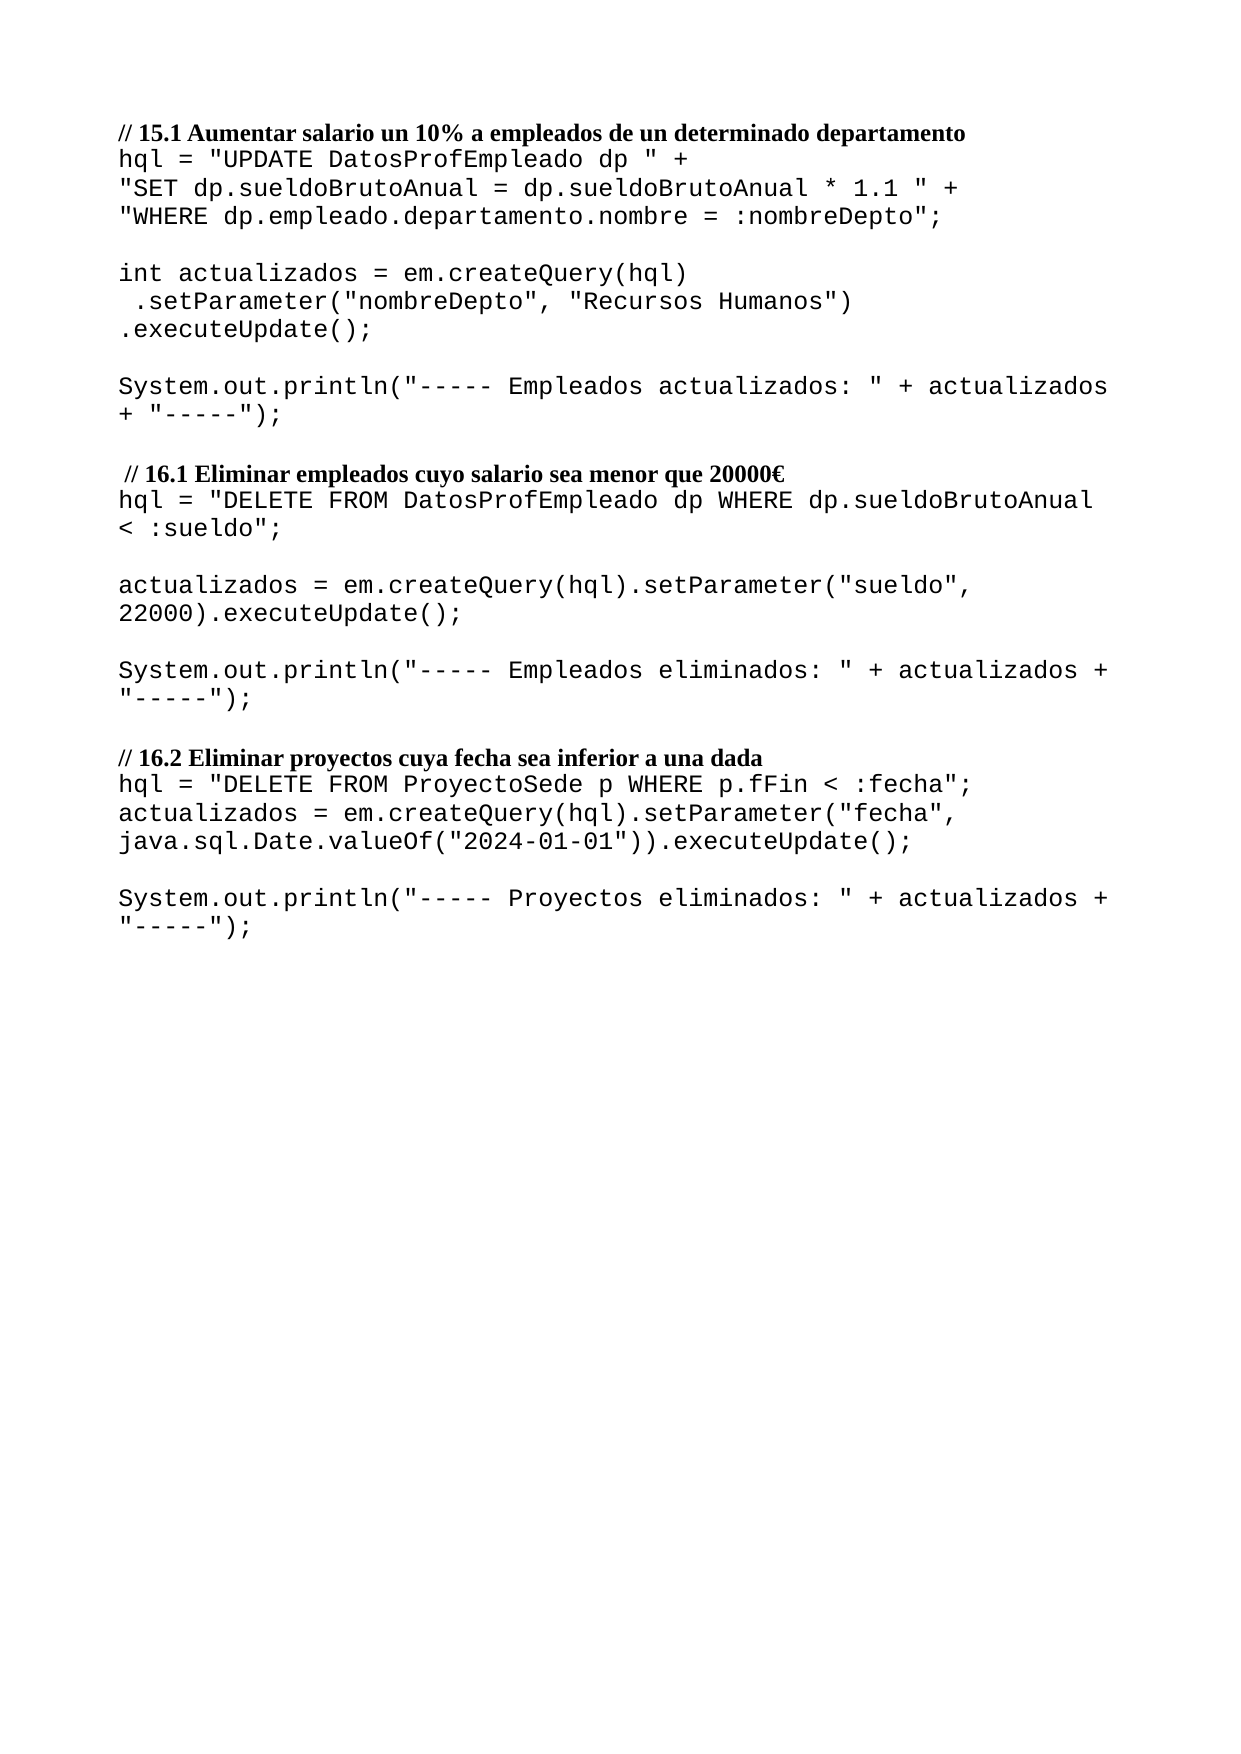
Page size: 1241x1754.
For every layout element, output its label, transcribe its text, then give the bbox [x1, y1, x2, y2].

text // 16.2 Eliminar proyectos cuya fecha sea inferior a una dada [118, 743, 1122, 772]
text hql = "UPDATE DatosProfEmpleado dp " + [118, 147, 1122, 175]
text // 16.1 Eliminar empleados cuyo salario sea menor que 20000€ [118, 459, 1122, 488]
text .executeUpdate(); [118, 317, 1122, 345]
text .setParameter("nombreDepto", "Recursos Humanos") [118, 288, 1122, 317]
text System.out.println("----- Empleados actualizados: " + actualizados + "-----"); [118, 373, 1122, 430]
text System.out.println("----- Empleados eliminados: " + actualizados + "-----"); [118, 658, 1122, 714]
text actualizados = em.createQuery(hql).setParameter("sueldo", 22000).executeUpdate(); [118, 573, 1122, 629]
text // 15.1 Aumentar salario un 10% a empleados de un determinado departamento [118, 118, 1122, 147]
text "WHERE dp.empleado.departamento.nombre = :nombreDepto"; [118, 203, 1122, 232]
text int actualizados = em.createQuery(hql) [118, 260, 1122, 288]
text "SET dp.sueldoBrutoAnual = dp.sueldoBrutoAnual * 1.1 " + [118, 175, 1122, 203]
text actualizados = em.createQuery(hql).setParameter("fecha", java.sql.Date.valueOf("2024-01-01")).executeUpdate(); [118, 800, 1122, 857]
text System.out.println("----- Proyectos eliminados: " + actualizados + "-----"); [118, 885, 1122, 942]
text hql = "DELETE FROM ProyectoSede p WHERE p.fFin < :fecha"; [118, 772, 1122, 800]
text hql = "DELETE FROM DatosProfEmpleado dp WHERE dp.sueldoBrutoAnual < :sueldo"; [118, 488, 1122, 544]
